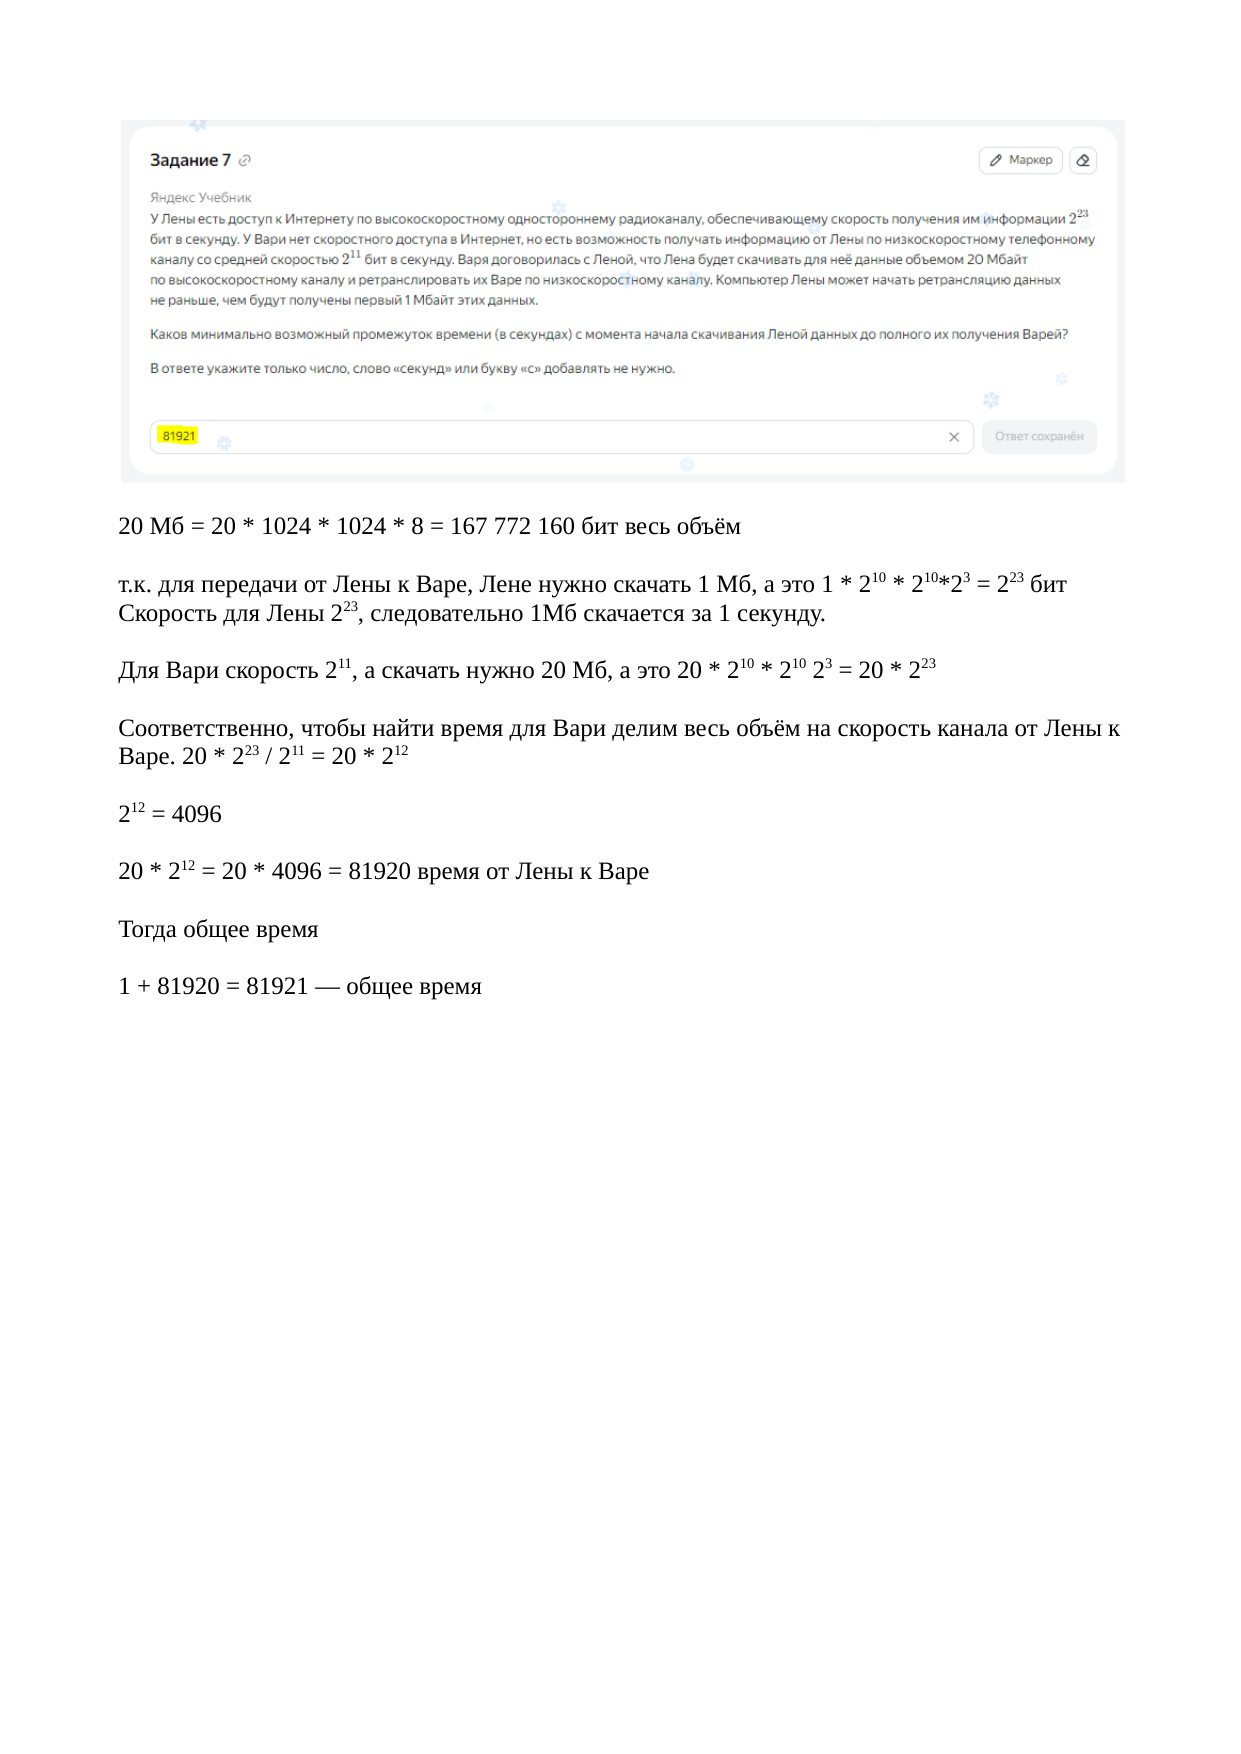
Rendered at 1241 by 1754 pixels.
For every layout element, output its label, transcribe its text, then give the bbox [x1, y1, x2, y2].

text Соответственно, чтобы найти время для Вари делим весь объём на скорость канала от Лены к Варе. 20 * 223 / 211 = 20 * 212 [118, 713, 1122, 770]
text Тогда общее время [118, 914, 1122, 943]
text Скорость для Лены 223, следовательно 1Мб скачается за 1 секунду. [118, 598, 1122, 626]
text т.к. для передачи от Лены к Варе, Лене нужно скачать 1 Мб, а это 1 * 210 * 210*23 = 223 бит [118, 569, 1122, 598]
text 1 + 81920 = 81921 — общее время [118, 971, 1122, 1000]
text 20 * 212 = 20 * 4096 = 81920 время от Лены к Варе [118, 856, 1122, 885]
text 20 Мб = 20 * 1024 * 1024 * 8 = 167 772 160‬ бит весь объём [118, 511, 1122, 540]
text Для Вари скорость 211, а скачать нужно 20 Мб, а это 20 * 210 * 210 23 = 20 * 223 [118, 655, 1122, 684]
picture [121, 120, 1126, 483]
text 212 = 4096 [118, 799, 1122, 828]
